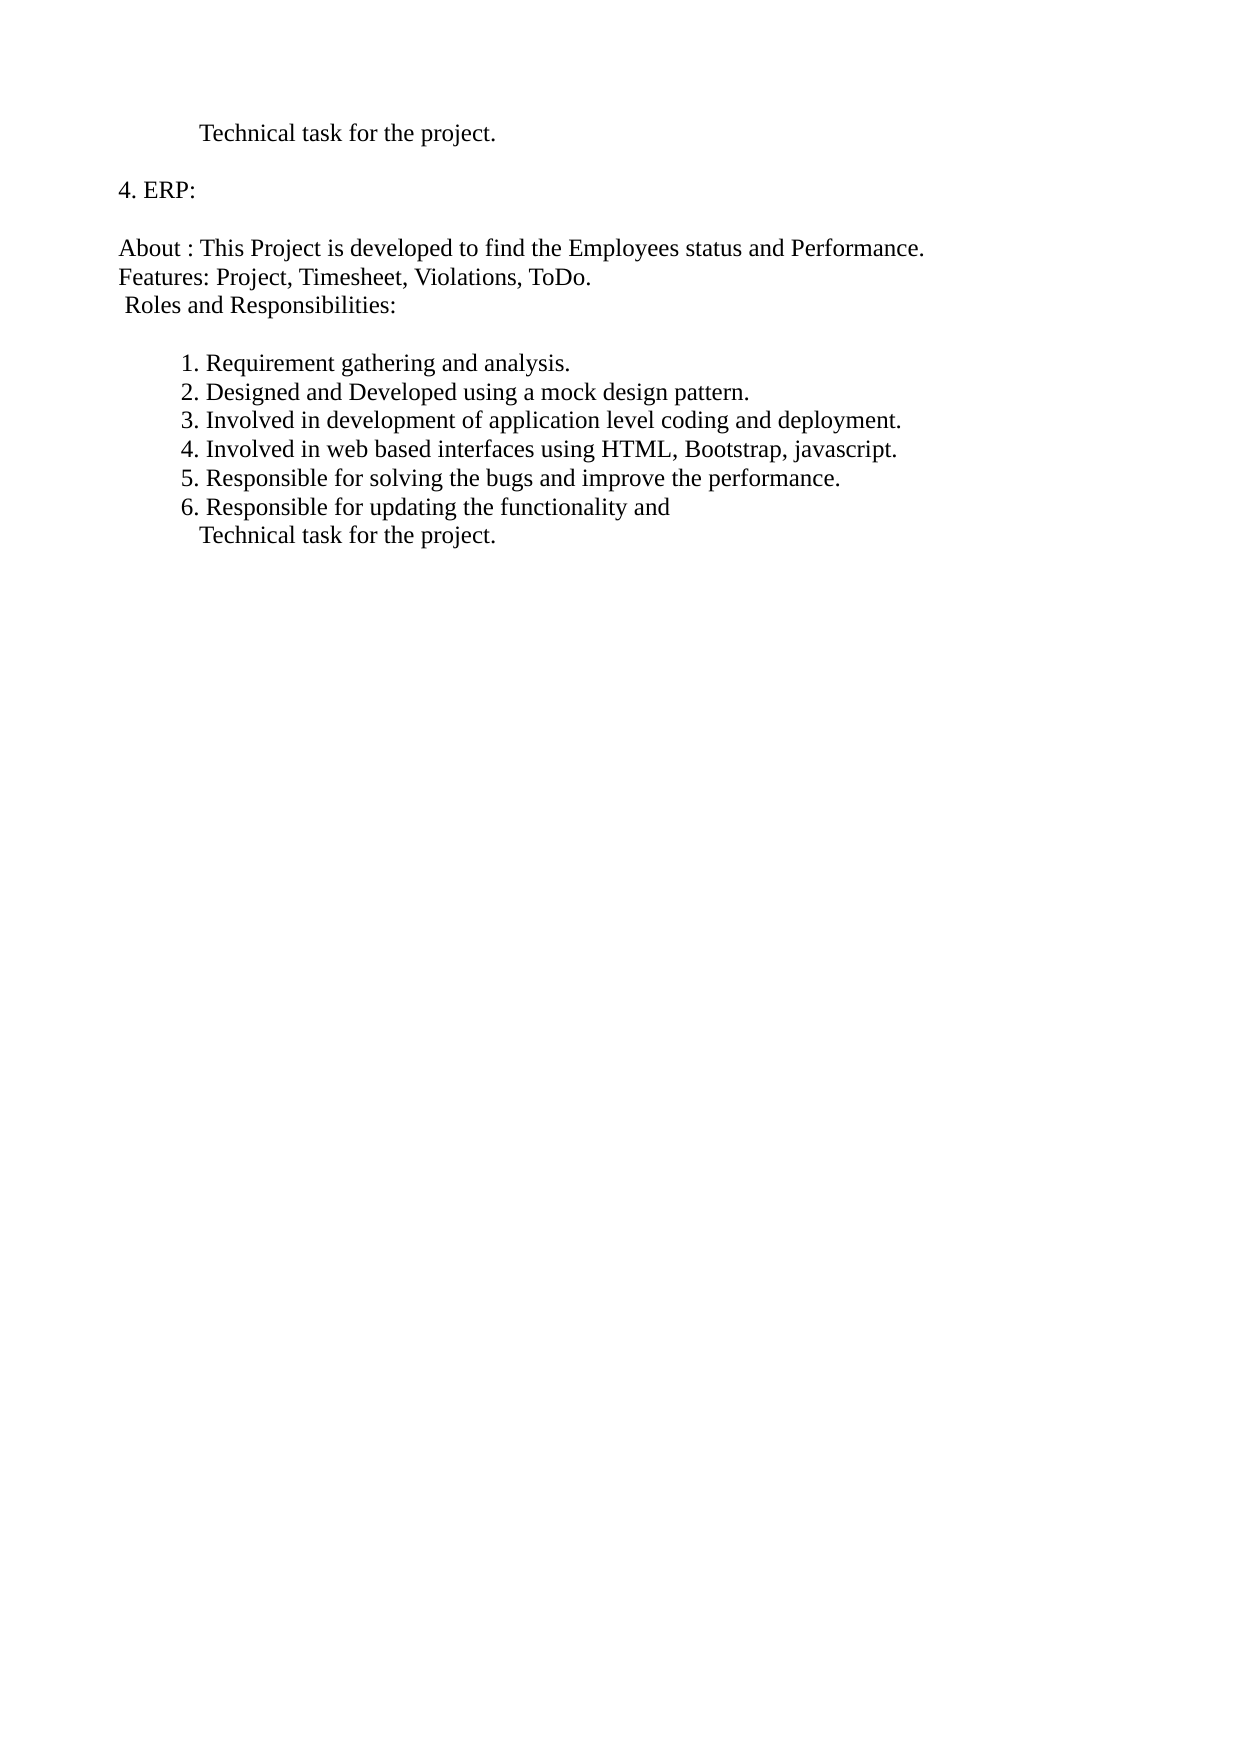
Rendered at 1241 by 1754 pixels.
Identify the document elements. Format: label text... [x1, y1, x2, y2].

text About : This Project is developed to find the Employees status and Performance. [118, 233, 1122, 262]
text 5. Responsible for solving the bugs and improve the performance. [118, 463, 1122, 492]
text 1. Requirement gathering and analysis. [118, 348, 1122, 377]
text 6. Responsible for updating the functionality and [118, 492, 1122, 521]
text Roles and Responsibilities: [118, 291, 1122, 319]
text 4. ERP: [118, 176, 1122, 204]
text 2. Designed and Developed using a mock design pattern. [118, 377, 1122, 406]
text 4. Involved in web based interfaces using HTML, Bootstrap, javascript. [118, 434, 1122, 463]
text Technical task for the project. [118, 521, 1122, 549]
text Technical task for the project. [118, 118, 1122, 147]
text 3. Involved in development of application level coding and deployment. [118, 406, 1122, 434]
text Features: Project, Timesheet, Violations, ToDo. [118, 262, 1122, 291]
